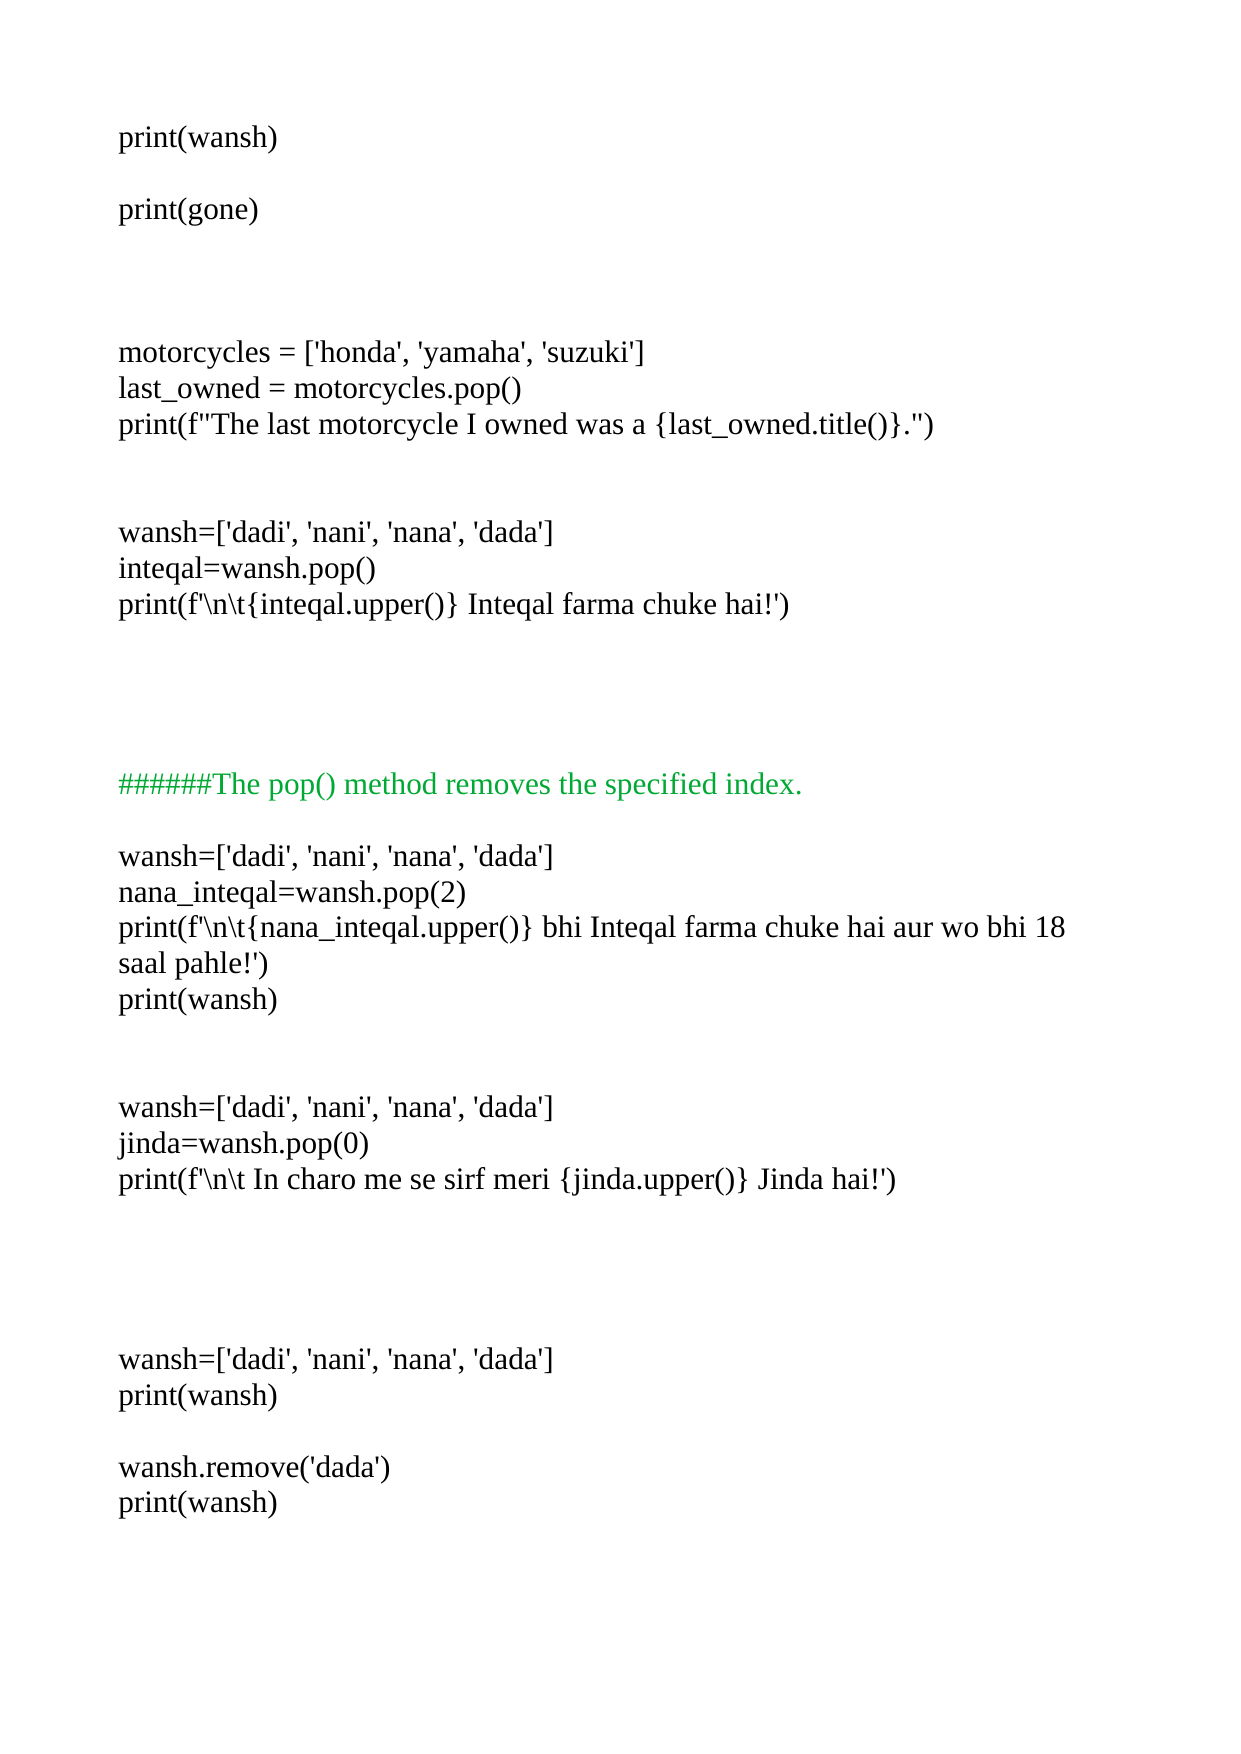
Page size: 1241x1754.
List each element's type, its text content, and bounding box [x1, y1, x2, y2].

text print(wansh) [118, 981, 1122, 1017]
text last_owned = motorcycles.pop() [118, 370, 1122, 406]
text print(f"The last motorcycle I owned was a {last_owned.title()}.") [118, 406, 1122, 442]
text ######The pop() method removes the specified index. [118, 765, 1122, 801]
text motorcycles = ['honda', 'yamaha', 'suzuki'] [118, 334, 1122, 370]
text print(f'\n\t{nana_inteqal.upper()} bhi Inteqal farma chuke hai aur wo bhi 18 saal pahle!') [118, 909, 1122, 981]
text jinda=wansh.pop(0) [118, 1124, 1122, 1160]
text print(f'\n\t{inteqal.upper()} Inteqal farma chuke hai!') [118, 585, 1122, 621]
text print(wansh) [118, 118, 1122, 154]
text wansh=['dadi', 'nani', 'nana', 'dada'] [118, 837, 1122, 873]
text wansh=['dadi', 'nani', 'nana', 'dada'] [118, 1088, 1122, 1124]
text inteqal=wansh.pop() [118, 549, 1122, 585]
text print(wansh) [118, 1376, 1122, 1412]
text wansh.remove('dada') [118, 1448, 1122, 1484]
text wansh=['dadi', 'nani', 'nana', 'dada'] [118, 513, 1122, 549]
text print(wansh) [118, 1484, 1122, 1520]
text print(f'\n\t In charo me se sirf meri {jinda.upper()} Jinda hai!') [118, 1160, 1122, 1196]
text print(gone) [118, 190, 1122, 226]
text wansh=['dadi', 'nani', 'nana', 'dada'] [118, 1340, 1122, 1376]
text nana_inteqal=wansh.pop(2) [118, 873, 1122, 909]
